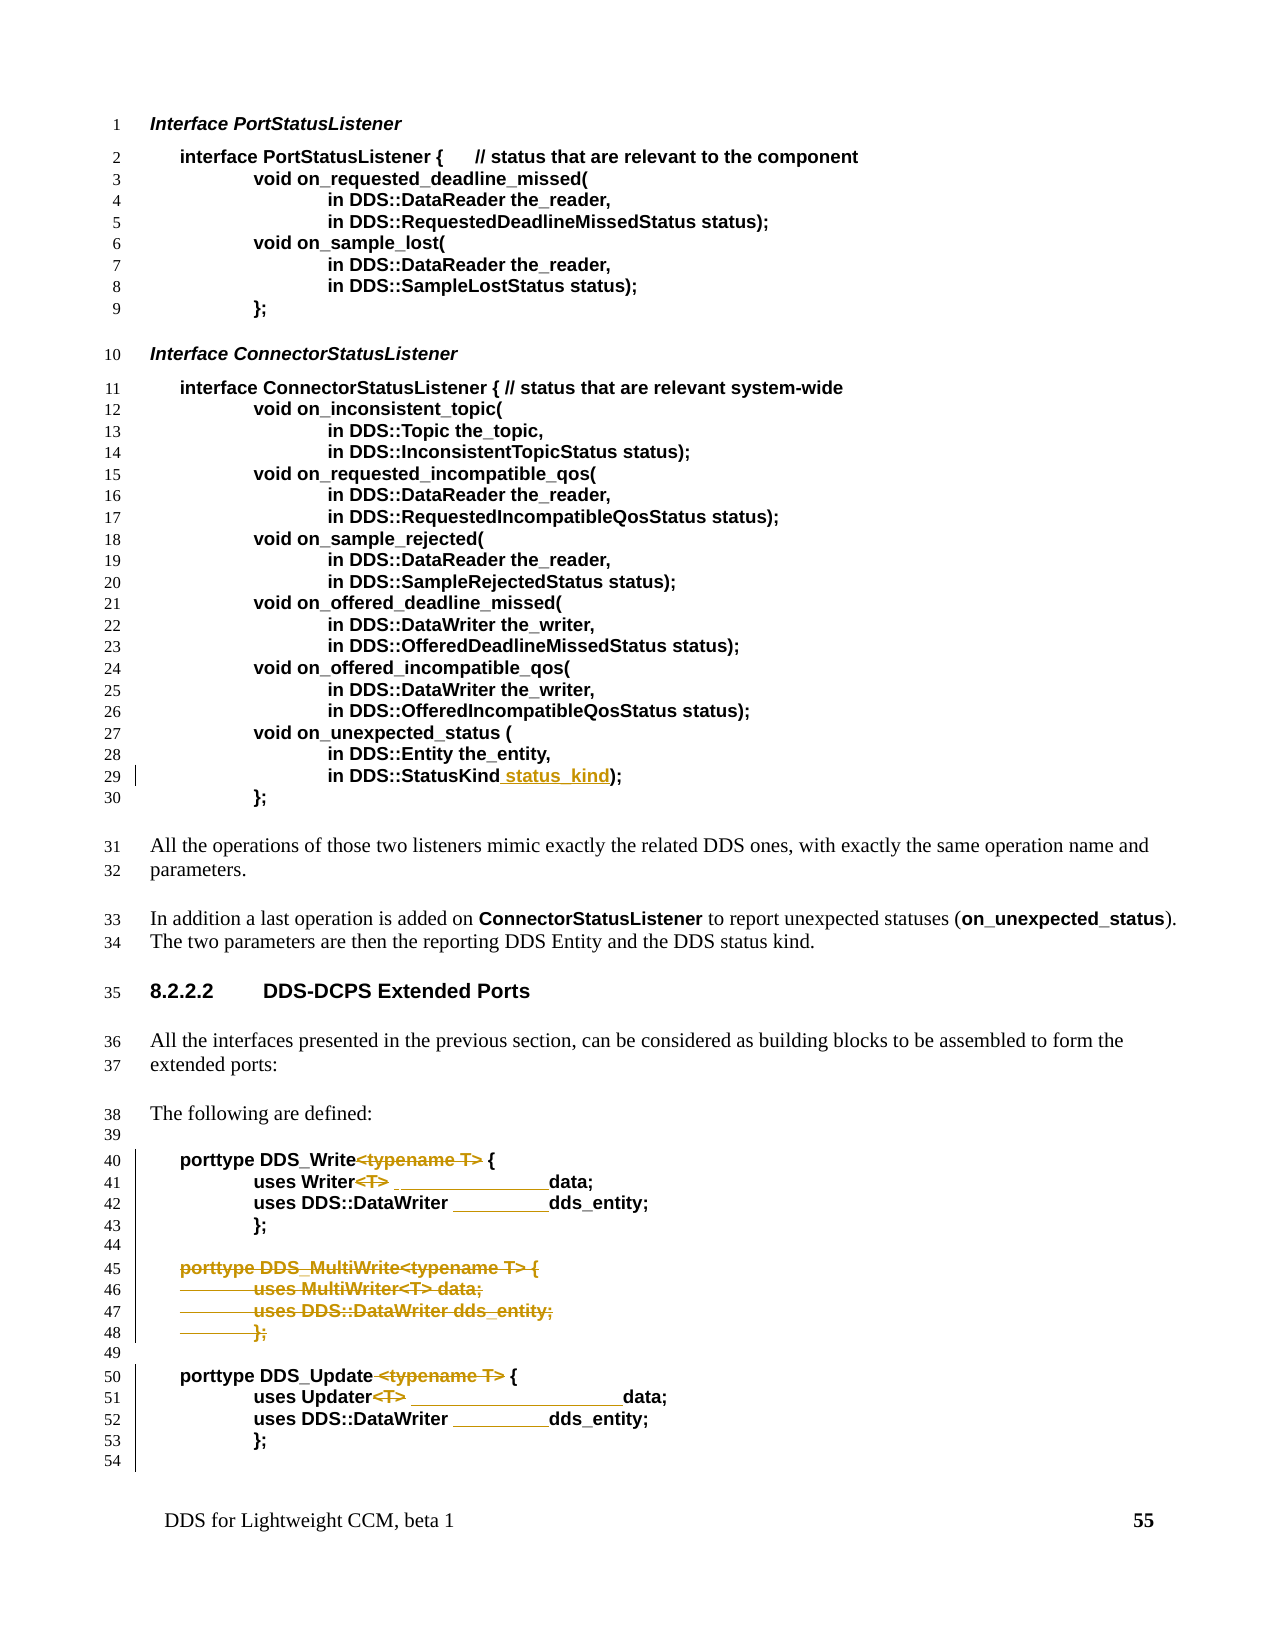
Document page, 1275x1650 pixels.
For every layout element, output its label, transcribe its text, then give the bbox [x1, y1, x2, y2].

text }; [179, 786, 1200, 808]
subtitle Interface ConnectorStatusListener [150, 343, 1200, 365]
text }; [179, 297, 1200, 318]
text uses Updater data; [179, 1386, 1200, 1408]
text in DDS::DataReader the_reader, [179, 484, 1200, 506]
text void on_requested_incompatible_qos( [179, 463, 1200, 484]
text in DDS::Entity the_entity, [179, 743, 1200, 764]
text void on_offered_incompatible_qos( [179, 657, 1200, 678]
text in DDS::DataWriter the_writer, [179, 678, 1200, 700]
text in DDS::DataReader the_reader, [179, 189, 1200, 211]
text in DDS::OfferedDeadlineMissedStatus status); [179, 635, 1200, 657]
text in DDS::StatusKind status_kind); [179, 764, 1200, 786]
text void on_sample_lost( [179, 232, 1200, 254]
subtitle DDS-DCPS Extended Ports [150, 979, 1200, 1003]
text uses Writer data; [179, 1170, 1200, 1192]
text void on_sample_rejected( [179, 527, 1200, 549]
text porttype DDS_Update { [179, 1364, 1200, 1386]
text }; [179, 1429, 1200, 1451]
text uses DDS::DataWriter dds_entity; [179, 1192, 1200, 1213]
text in DDS::DataWriter the_writer, [179, 614, 1200, 635]
text In addition a last operation is added on ConnectorStatusListener to report unexpected statuses (on_unexpected_status). The two parameters are then the reporting DDS Entity and the DDS status kind. [150, 905, 1200, 953]
text void on_requested_deadline_missed( [179, 167, 1200, 189]
text porttype DDS_Write { [179, 1149, 1200, 1170]
text in DDS::Topic the_topic, [179, 419, 1200, 441]
text All the interfaces presented in the previous section, can be considered as building blocks to be assembled to form the extended ports: [150, 1028, 1200, 1076]
text in DDS::SampleRejectedStatus status); [179, 571, 1200, 592]
text in DDS::DataReader the_reader, [179, 549, 1200, 571]
text }; [179, 1213, 1200, 1235]
text void on_offered_deadline_missed( [179, 592, 1200, 614]
text in DDS::RequestedIncompatibleQosStatus status); [179, 506, 1200, 527]
text interface PortStatusListener { // status that are relevant to the component [179, 146, 1200, 167]
subtitle Interface PortStatusListener [150, 112, 1200, 134]
text }; [179, 1321, 1200, 1343]
text All the operations of those two listeners mimic exactly the related DDS ones, with exactly the same operation name and parameters. [150, 832, 1200, 881]
text interface ConnectorStatusListener { // status that are relevant system-wide [179, 376, 1200, 398]
text in DDS::DataReader the_reader, [179, 254, 1200, 275]
text The following are defined: [150, 1101, 1200, 1125]
text in DDS::OfferedIncompatibleQosStatus status); [179, 700, 1200, 721]
text uses DDS::DataWriter dds_entity; [179, 1408, 1200, 1429]
text in DDS::InconsistentTopicStatus status); [179, 441, 1200, 463]
text in DDS::SampleLostStatus status); [179, 275, 1200, 297]
text in DDS::RequestedDeadlineMissedStatus status); [179, 211, 1200, 232]
text void on_unexpected_status ( [179, 721, 1200, 743]
text void on_inconsistent_topic( [179, 398, 1200, 419]
